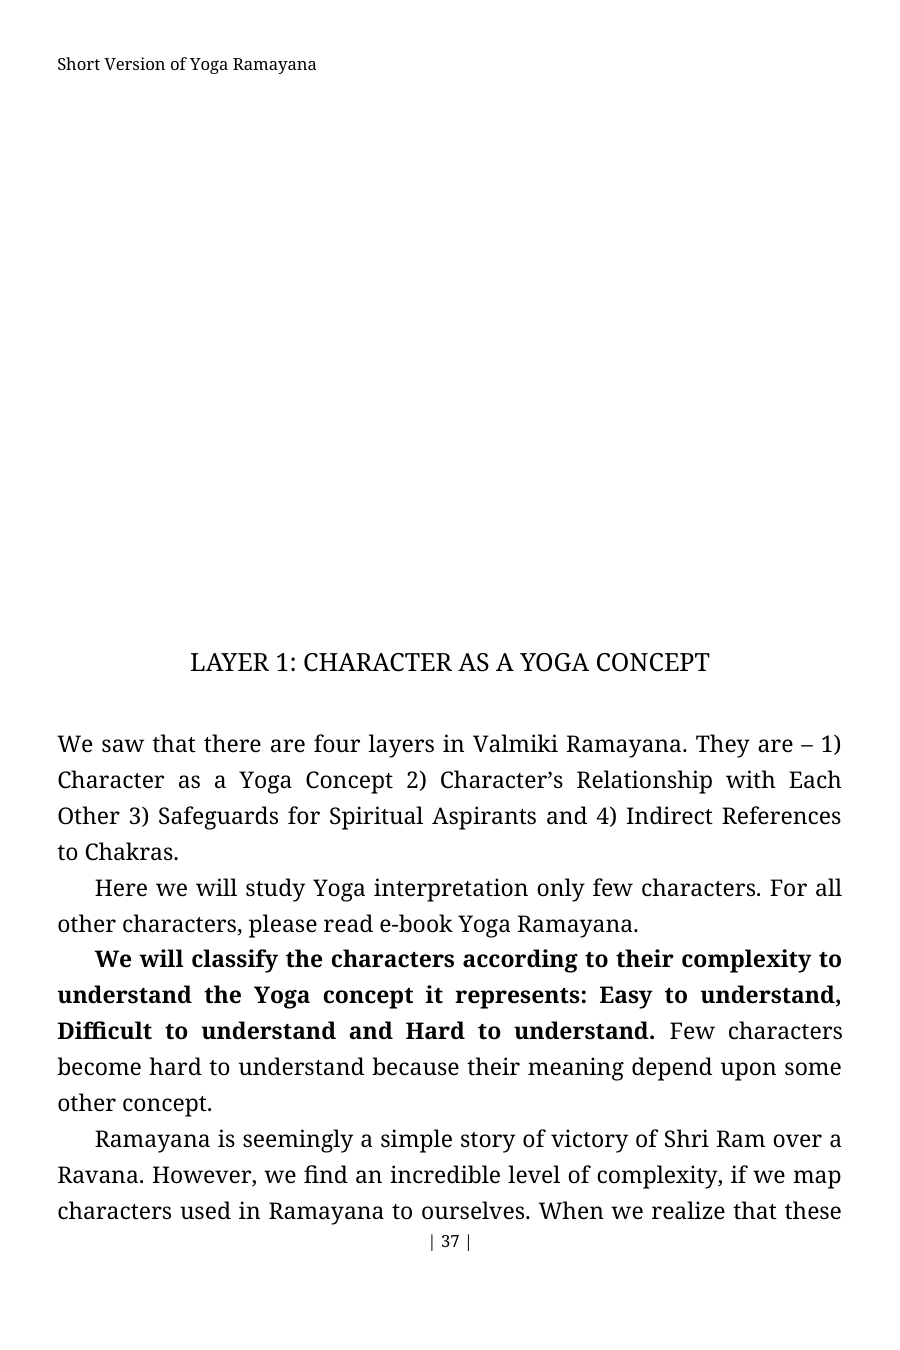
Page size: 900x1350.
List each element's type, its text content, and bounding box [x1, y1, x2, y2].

text Ramayana is seemingly a simple story of victory of Shri Ram over a Ravana. However, we find an incredible level of complexity, if we map characters used in Ramayana to ourselves. When we realize that these [57, 1123, 843, 1226]
text We saw that there are four layers in Valmiki Ramayana. They are – 1) Character as a Yoga Concept 2) Character’s Relationship with Each Other 3) Safeguards for Spiritual Aspirants and 4) Indirect References to Chakras. [57, 728, 843, 867]
text We will classify the characters according to their complexity to understand the Yoga concept it represents: Easy to understand, Difficult to understand and Hard to understand. Few characters become hard to understand because their meaning depend upon some other concept. [57, 943, 843, 1118]
subtitle Layer 1: Character as a Yoga Concept [57, 644, 843, 678]
text Here we will study Yoga interpretation only few characters. For all other characters, please read e-book Yoga Ramayana. [57, 872, 843, 939]
